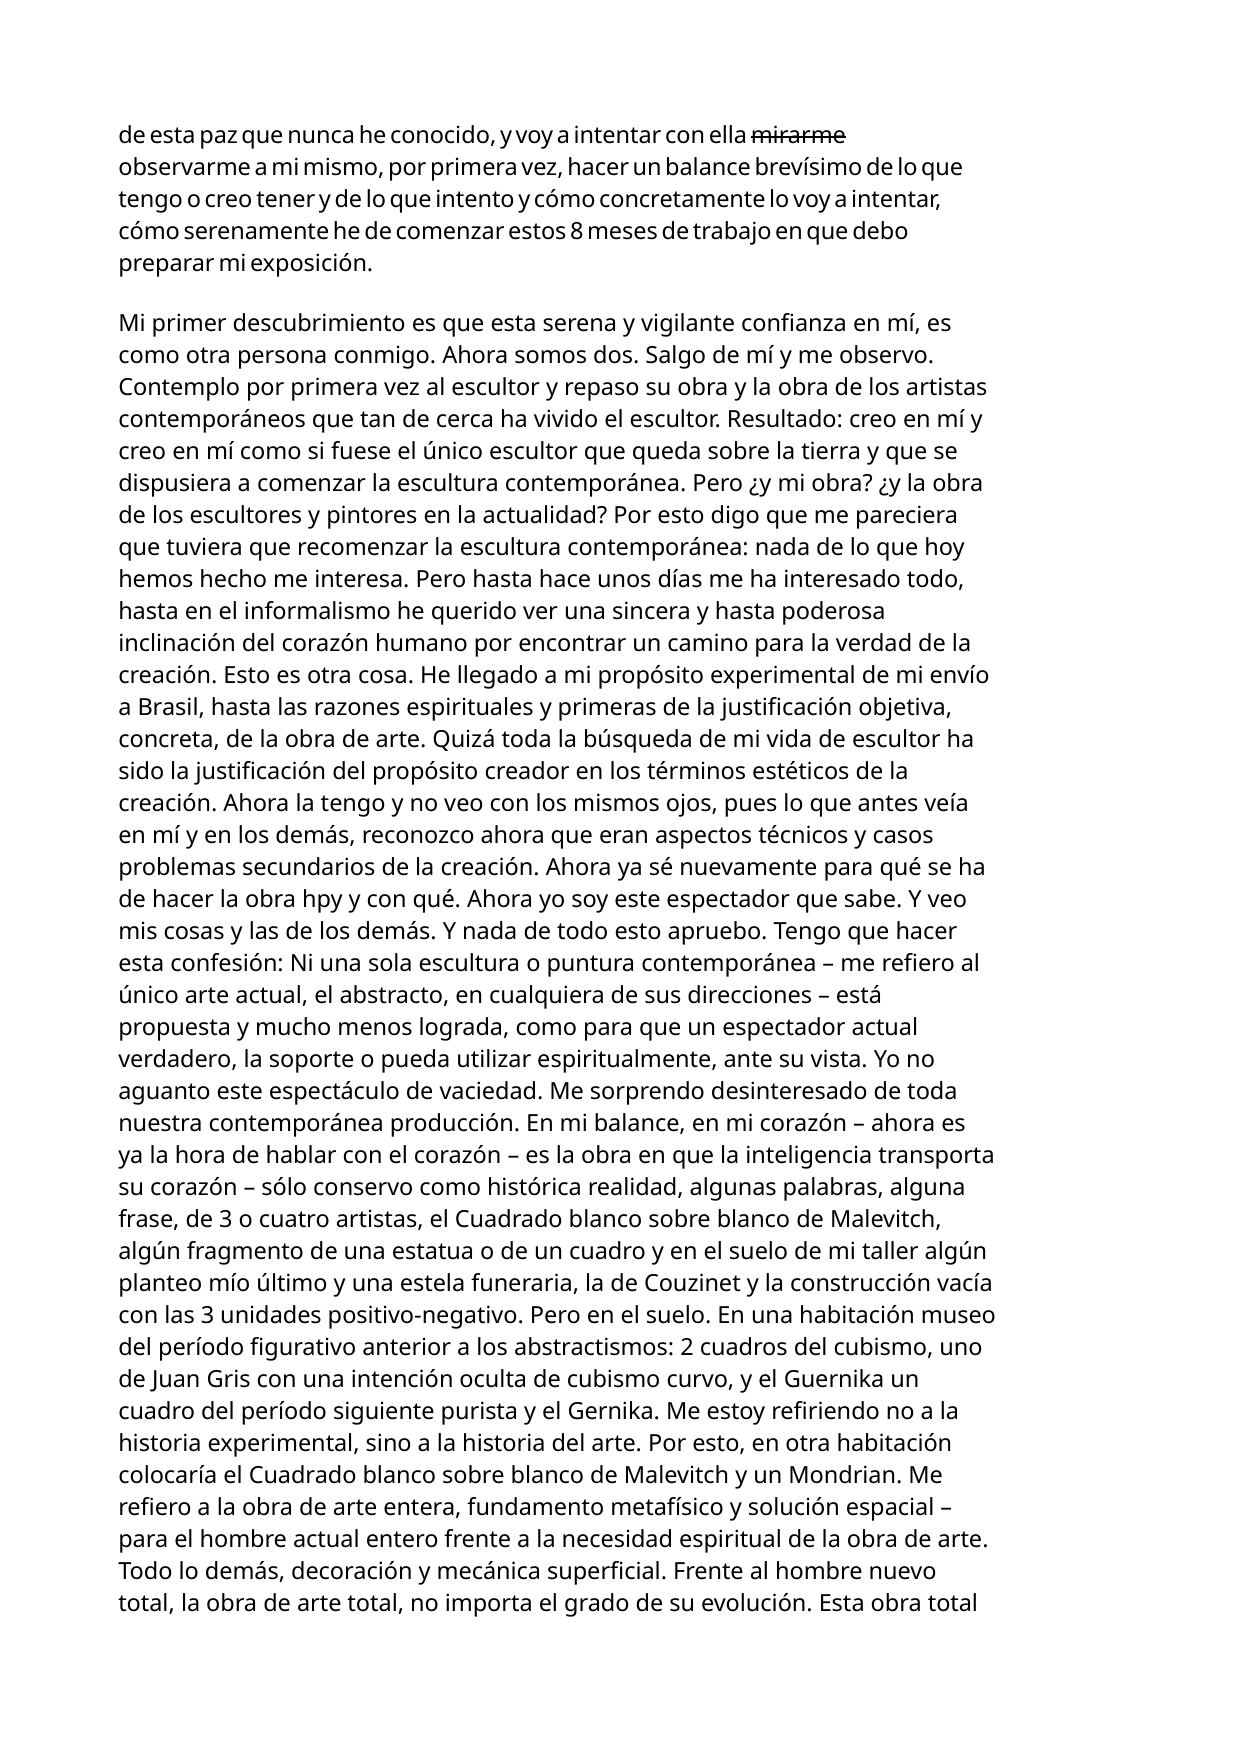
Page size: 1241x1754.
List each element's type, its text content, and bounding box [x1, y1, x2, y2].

text de esta paz que nunca he conocido, y voy a intentar con ella mirarme observarme a mi mismo, por primera vez, hacer un balance brevísimo de lo que tengo o creo tener y de lo que intento y cómo concretamente lo voy a intentar, cómo serenamente he de comenzar estos 8 meses de trabajo en que debo preparar mi exposición. [118, 118, 1122, 278]
text Mi primer descubrimiento es que esta serena y vigilante confianza en mí, es como otra persona conmigo. Ahora somos dos. Salgo de mí y me observo. Contemplo por primera vez al escultor y repaso su obra y la obra de los artistas contemporáneos que tan de cerca ha vivido el escultor. Resultado: creo en mí y creo en mí como si fuese el único escultor que queda sobre la tierra y que se dispusiera a comenzar la escultura contemporánea. Pero ¿y mi obra? ¿y la obra de los escultores y pintores en la actualidad? Por esto digo que me pareciera que tuviera que recomenzar la escultura contemporánea: nada de lo que hoy hemos hecho me interesa. Pero hasta hace unos días me ha interesado todo, hasta en el informalismo he querido ver una sincera y hasta poderosa inclinación del corazón humano por encontrar un camino para la verdad de la creación. Esto es otra cosa. He llegado a mi propósito experimental de mi envío [118, 307, 1122, 691]
text a Brasil, hasta las razones espirituales y primeras de la justificación objetiva, concreta, de la obra de arte. Quizá toda la búsqueda de mi vida de escultor ha sido la justificación del propósito creador en los términos estéticos de la creación. Ahora la tengo y no veo con los mismos ojos, pues lo que antes veía en mí y en los demás, reconozco ahora que eran aspectos técnicos y casos problemas secundarios de la creación. Ahora ya sé nuevamente para qué se ha de hacer la obra hpy y con qué. Ahora yo soy este espectador que sabe. Y veo mis cosas y las de los demás. Y nada de todo esto apruebo. Tengo que hacer esta confesión: Ni una sola escultura o puntura contemporánea – me refiero al único arte actual, el abstracto, en cualquiera de sus direcciones – está propuesta y mucho menos lograda, como para que un espectador actual verdadero, la soporte o pueda utilizar espiritualmente, ante su vista. Yo no aguanto este espectáculo de vaciedad. Me sorprendo desinteresado de toda nuestra contemporánea producción. En mi balance, en mi corazón – ahora es ya la hora de hablar con el corazón – es la obra en que la inteligencia transporta su corazón – sólo conservo como histórica realidad, algunas palabras, alguna frase, de 3 o cuatro artistas, el Cuadrado blanco sobre blanco de Malevitch, algún fragmento de una estatua o de un cuadro y en el suelo de mi taller algún planteo mío último y una estela funeraria, la de Couzinet y la construcción vacía con las 3 unidades positivo‐negativo. Pero en el suelo. En una habitación museo del período figurativo anterior a los abstractismos: 2 cuadros del cubismo, uno de Juan Gris con una intención oculta de cubismo curvo, y el Guernika un cuadro del período siguiente purista y el Gernika. Me estoy refiriendo no a la historia experimental, sino a la historia del arte. Por esto, en otra habitación colocaría el Cuadrado blanco sobre blanco de Malevitch y un Mondrian. Me refiero a la obra de arte entera, fundamento metafísico y solución espacial – para el hombre actual entero frente a la necesidad espiritual de la obra de arte. Todo lo demás, decoración y mecánica superficial. Frente al hombre nuevo total, la obra de arte total, no importa el grado de su evolución. Esta obra total [118, 691, 1122, 1618]
